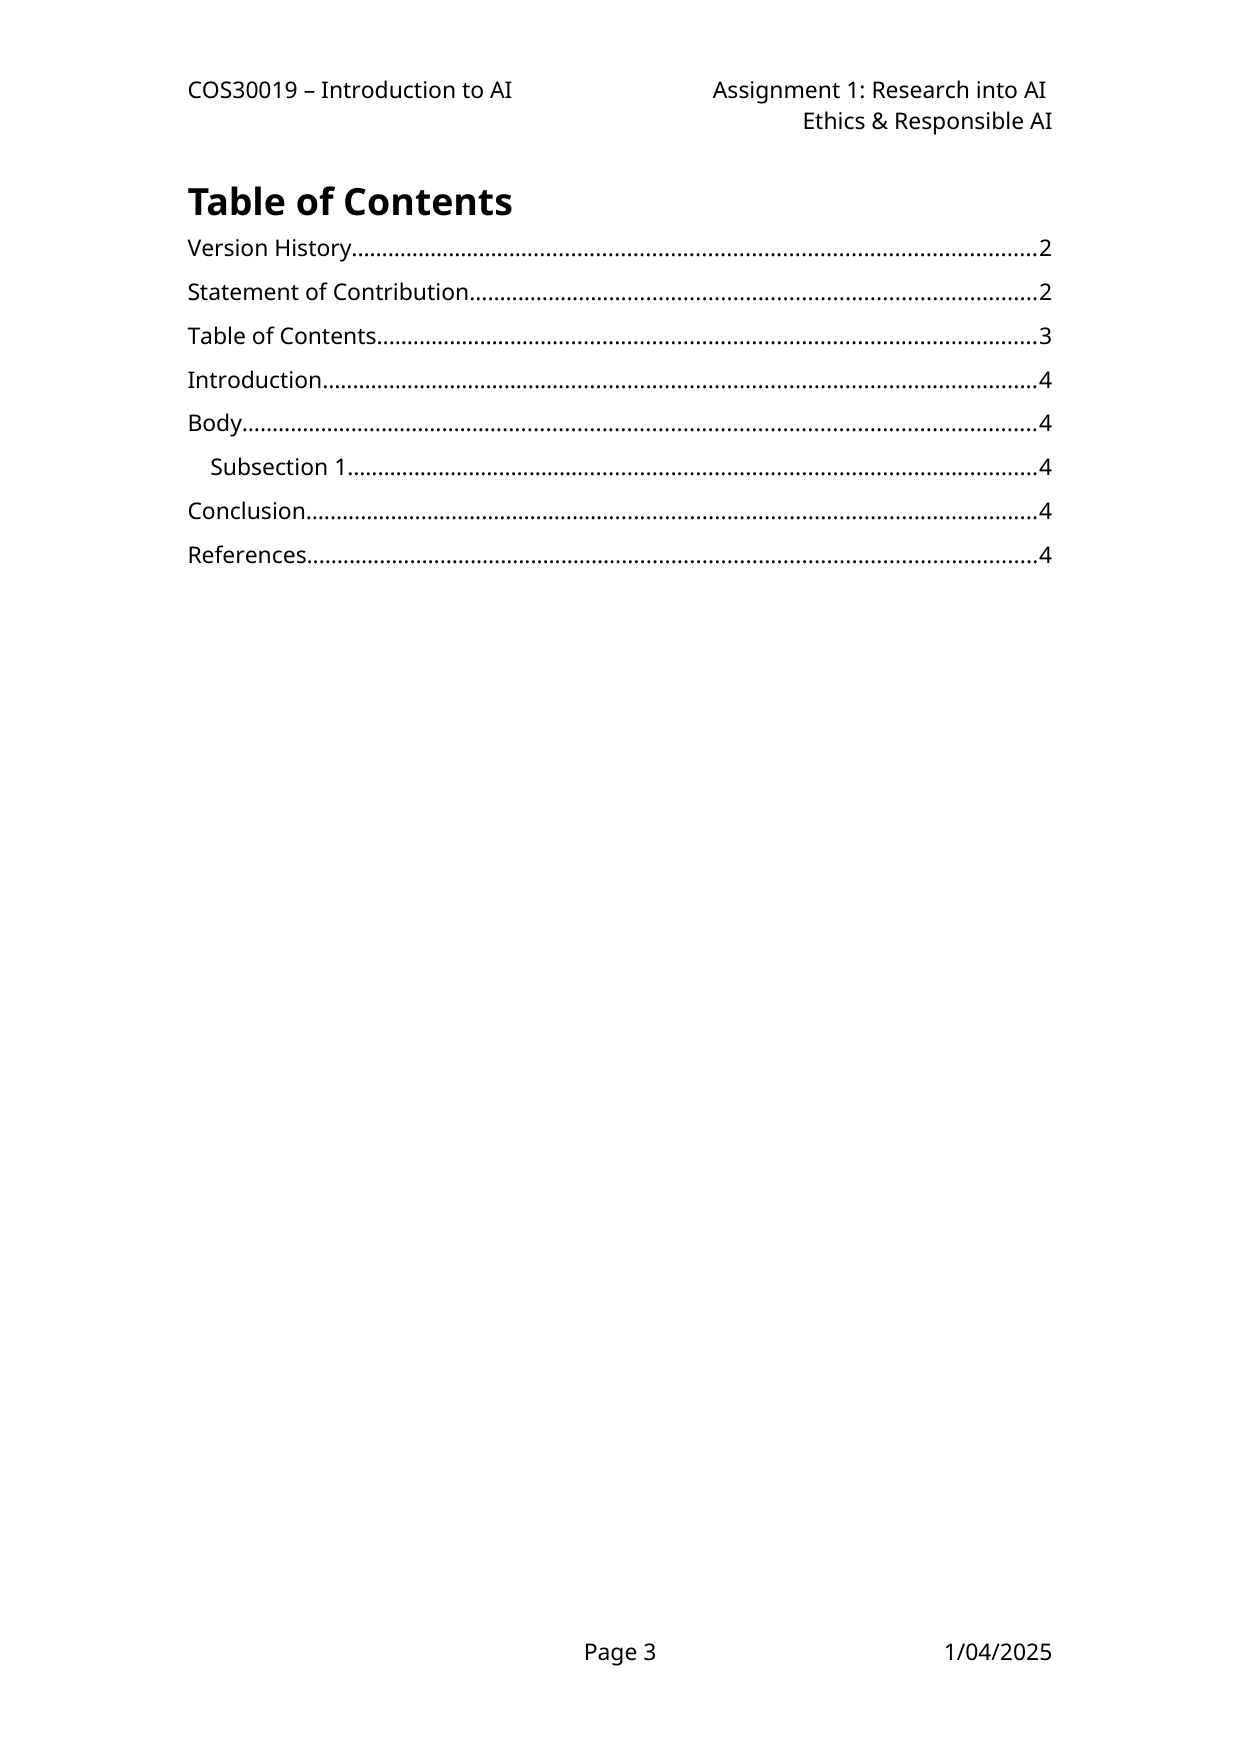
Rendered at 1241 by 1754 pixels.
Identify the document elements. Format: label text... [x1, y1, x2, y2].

text Introduction 4 [187, 363, 1053, 395]
text Version History 2 [187, 232, 1053, 263]
text References 4 [187, 538, 1053, 570]
text Table of Contents 3 [187, 320, 1053, 351]
text Subsection 1 4 [210, 451, 1053, 482]
text Conclusion 4 [187, 495, 1053, 526]
text Statement of Contribution 2 [187, 276, 1053, 307]
subtitle Table of Contents [187, 175, 1053, 226]
text Body 4 [187, 407, 1053, 438]
